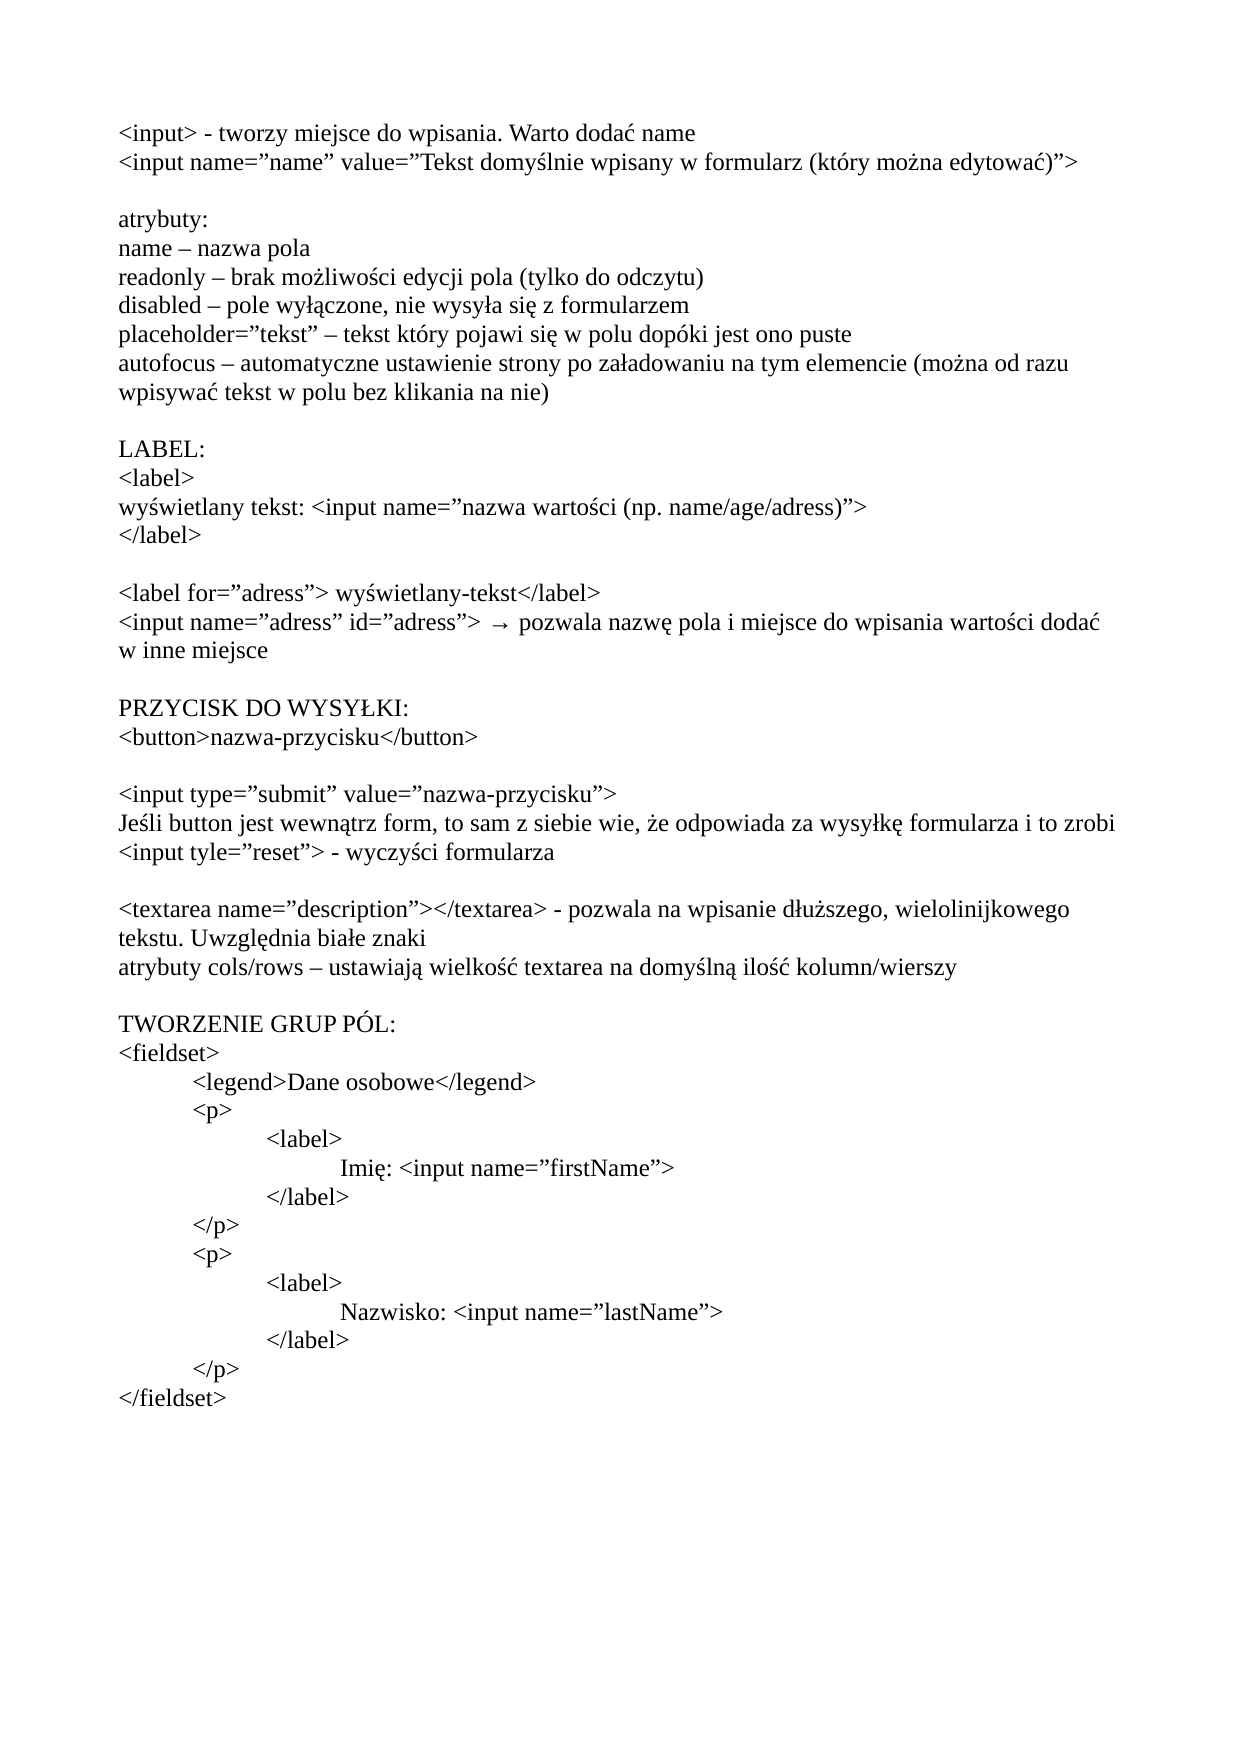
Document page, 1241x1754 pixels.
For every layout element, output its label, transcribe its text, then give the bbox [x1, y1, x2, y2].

text <p> [118, 1239, 1122, 1268]
text <input name=”name” value=”Tekst domyślnie wpisany w formularz (który można edytować)”> [118, 147, 1122, 176]
text Nazwisko: <input name=”lastName”> [118, 1297, 1122, 1326]
text wyświetlany tekst: <input name=”nazwa wartości (np. name/age/adress)”> [118, 492, 1122, 521]
text <label> [118, 1268, 1122, 1297]
text <input> - tworzy miejsce do wpisania. Warto dodać name [118, 118, 1122, 147]
text <input name=”adress” id=”adress”> → pozwala nazwę pola i miejsce do wpisania wartości dodać w inne miejsce [118, 607, 1122, 664]
text </p> [118, 1211, 1122, 1239]
text </fieldset> [118, 1383, 1122, 1412]
text <button>nazwa-przycisku</button> [118, 722, 1122, 751]
text atrybuty cols/rows – ustawiają wielkość textarea na domyślną ilość kolumn/wierszy [118, 952, 1122, 981]
text <fieldset> [118, 1038, 1122, 1067]
text <textarea name=”description”></textarea> - pozwala na wpisanie dłuższego, wielolinijkowego tekstu. Uwzględnia białe znaki [118, 894, 1122, 952]
text autofocus – automatyczne ustawienie strony po załadowaniu na tym elemencie (można od razu wpisywać tekst w polu bez klikania na nie) [118, 348, 1122, 406]
text atrybuty: [118, 204, 1122, 233]
text name – nazwa pola [118, 233, 1122, 262]
text <input tyle=”reset”> - wyczyści formularza [118, 837, 1122, 866]
text placeholder=”tekst” – tekst który pojawi się w polu dopóki jest ono puste [118, 319, 1122, 348]
text <input type=”submit” value=”nazwa-przycisku”> [118, 779, 1122, 808]
text LABEL: [118, 434, 1122, 463]
text PRZYCISK DO WYSYŁKI: [118, 693, 1122, 722]
text </label> [118, 521, 1122, 549]
text <label> [118, 1124, 1122, 1153]
text Jeśli button jest wewnątrz form, to sam z siebie wie, że odpowiada za wysyłkę formularza i to zrobi [118, 808, 1122, 837]
text readonly – brak możliwości edycji pola (tylko do odczytu) [118, 262, 1122, 291]
text <label> [118, 463, 1122, 492]
text <label for=”adress”> wyświetlany-tekst</label> [118, 578, 1122, 607]
text </label> [118, 1326, 1122, 1354]
text Imię: <input name=”firstName”> [118, 1153, 1122, 1182]
text <p> [118, 1096, 1122, 1124]
text <legend>Dane osobowe</legend> [118, 1067, 1122, 1096]
text </p> [118, 1354, 1122, 1383]
text disabled – pole wyłączone, nie wysyła się z formularzem [118, 291, 1122, 319]
text TWORZENIE GRUP PÓL: [118, 1009, 1122, 1038]
text </label> [118, 1182, 1122, 1211]
